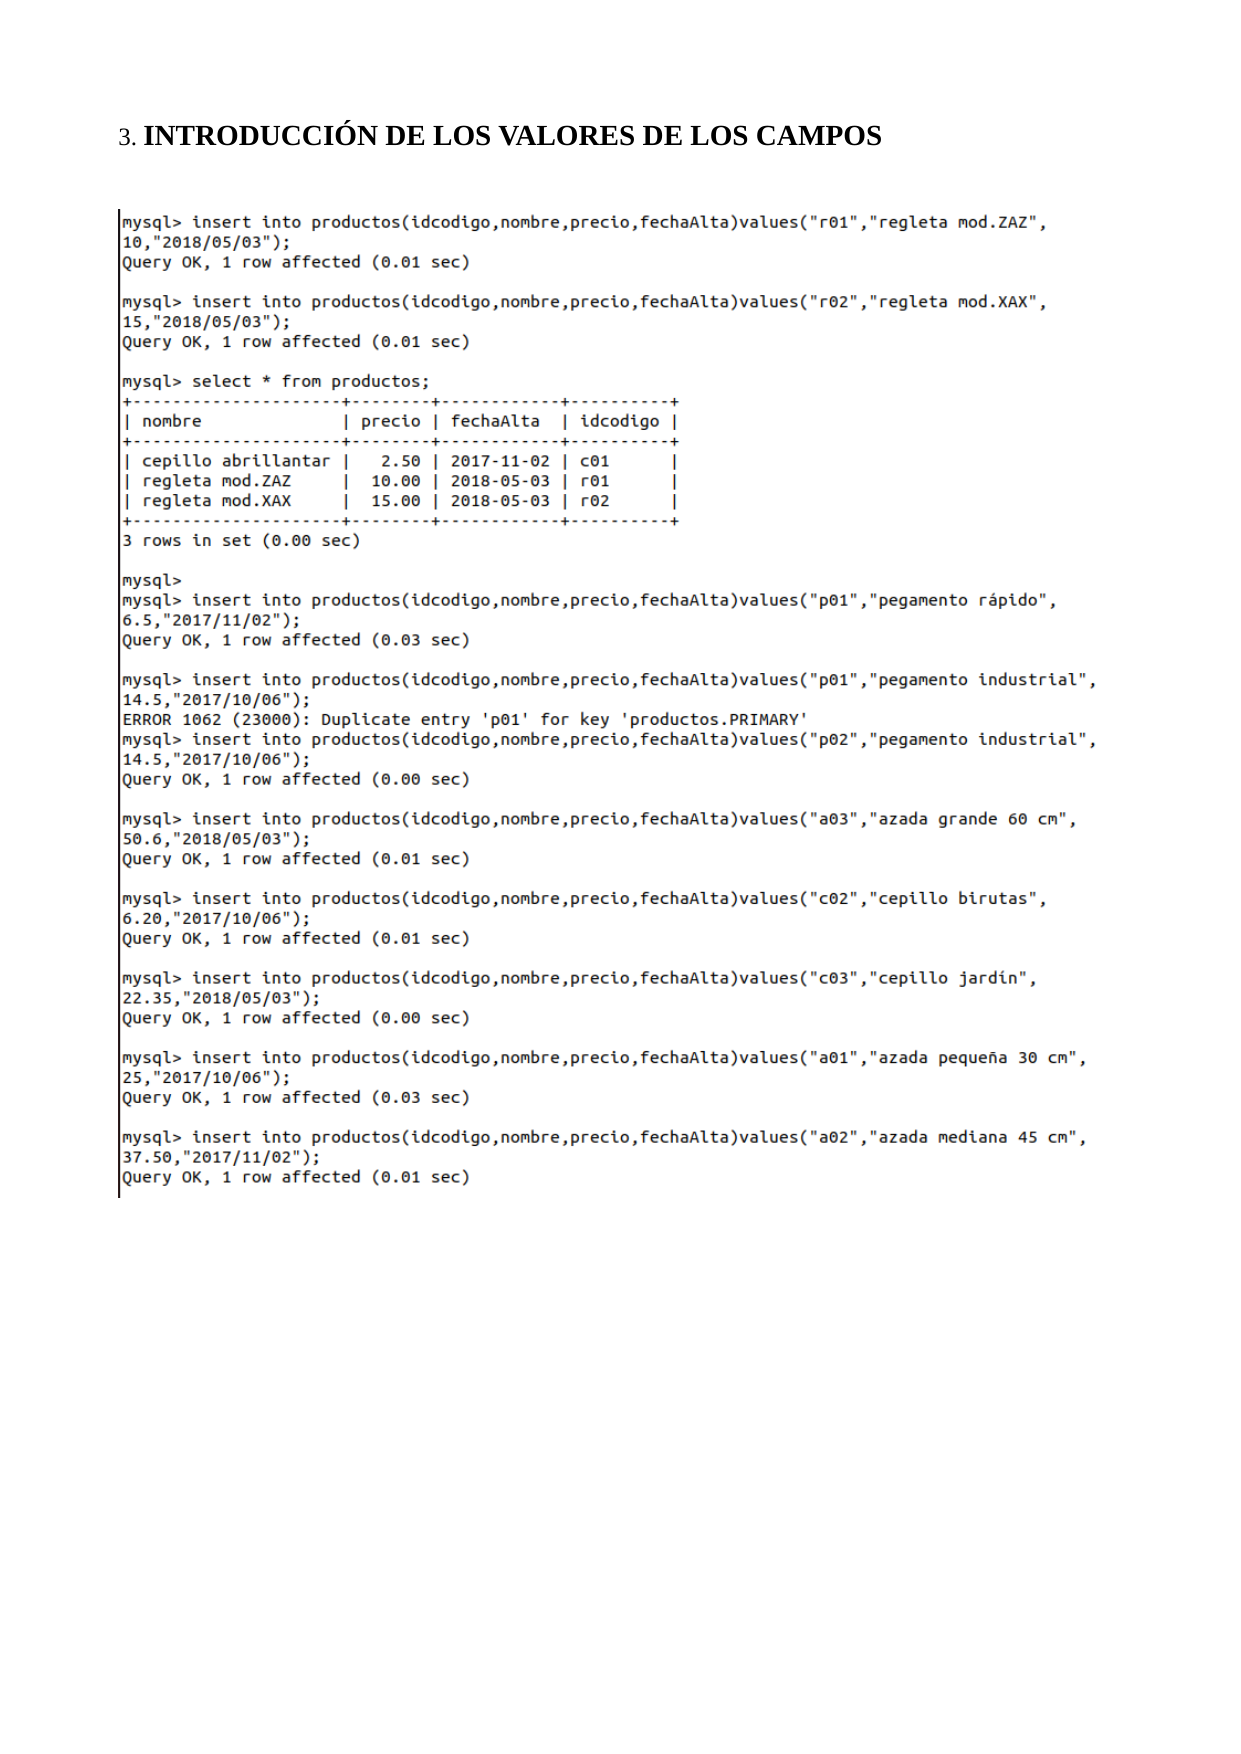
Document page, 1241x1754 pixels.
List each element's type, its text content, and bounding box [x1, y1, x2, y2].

picture [118, 209, 1123, 1198]
text 3. INTRODUCCIÓN DE LOS VALORES DE LOS CAMPOS [118, 118, 1122, 152]
